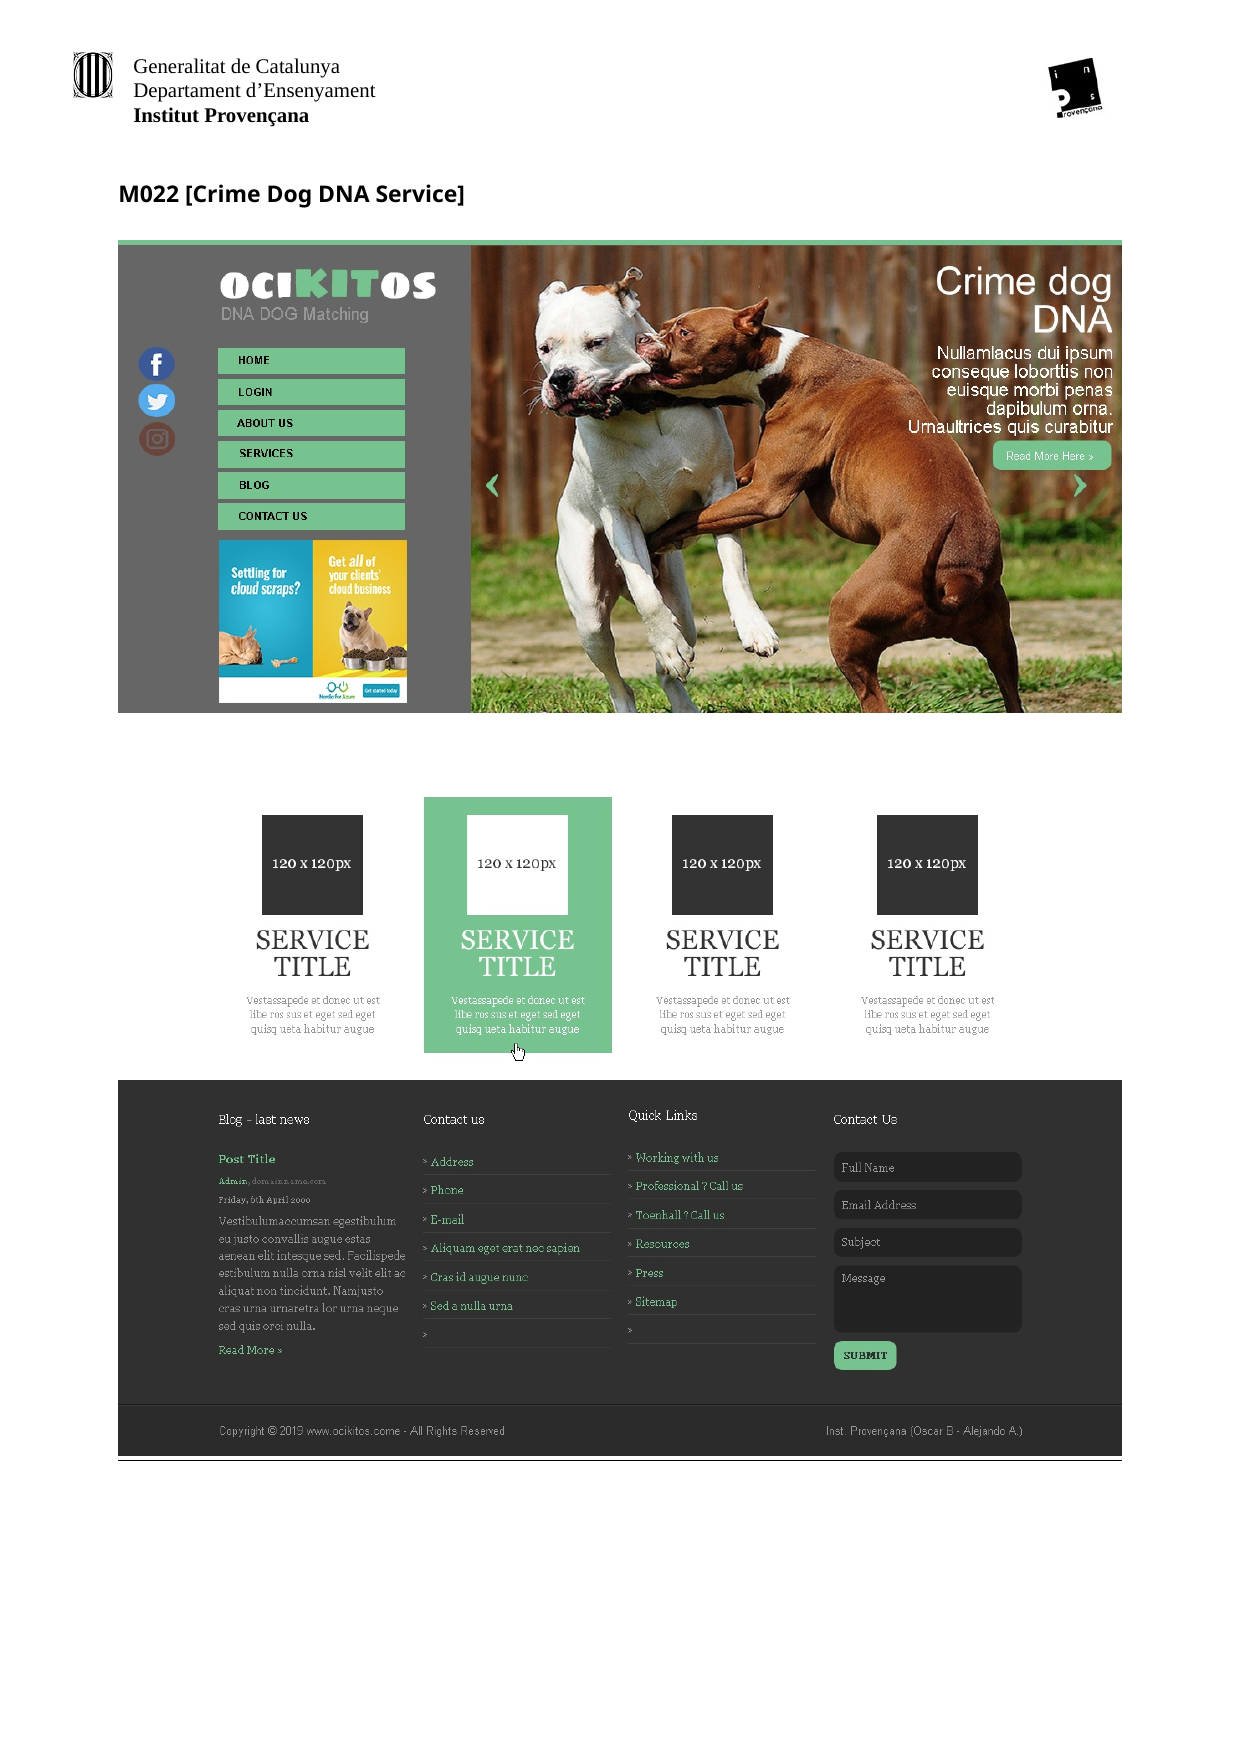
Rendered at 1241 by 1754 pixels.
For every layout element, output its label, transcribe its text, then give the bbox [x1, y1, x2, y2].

picture [1031, 58, 1118, 118]
picture [73, 52, 113, 98]
text M022 [Crime Dog DNA Service] [118, 178, 1122, 209]
picture [118, 240, 1122, 1460]
